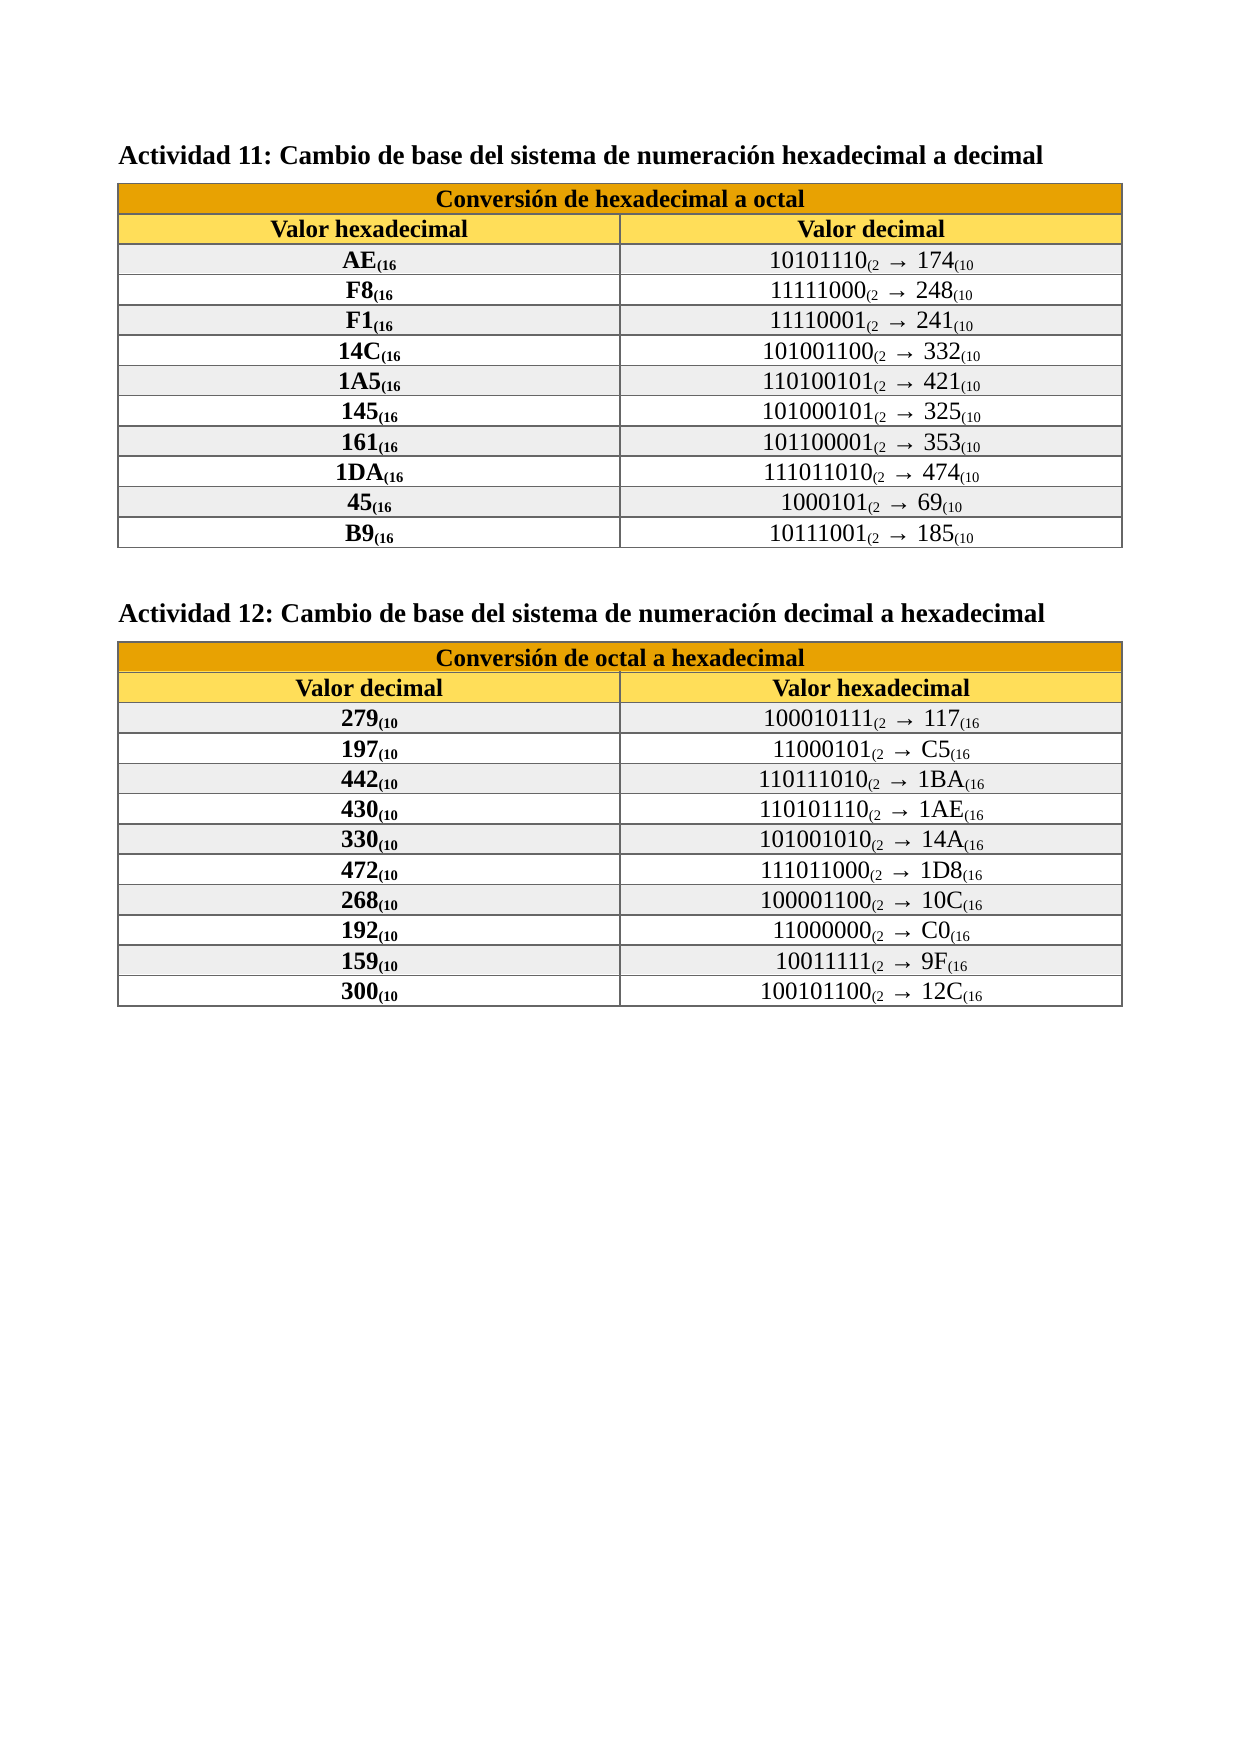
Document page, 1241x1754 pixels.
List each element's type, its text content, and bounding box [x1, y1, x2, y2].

table_cell F1(16 [119, 306, 619, 334]
table_cell 430(10 [119, 794, 619, 823]
table_cell 10011111(2 → 9F(16 [621, 946, 1121, 974]
table_cell AE(16 [119, 245, 619, 273]
table_cell 100101100(2 → 12C(16 [621, 976, 1121, 1005]
table_cell 161(16 [119, 427, 619, 455]
table_cell Valor decimal [119, 673, 619, 702]
table_cell 11000101(2 → C5(16 [621, 734, 1121, 762]
table_header Conversión de octal a hexadecimal [119, 643, 1121, 671]
table_cell 442(10 [119, 764, 619, 793]
table_cell 472(10 [119, 855, 619, 884]
table_cell 192(10 [119, 916, 619, 944]
table_cell Valor hexadecimal [621, 673, 1121, 702]
table_cell 1DA(16 [119, 457, 619, 486]
table_cell 111011010(2 → 474(10 [621, 457, 1121, 486]
table_cell 145(16 [119, 396, 619, 425]
table_cell 101001100(2 → 332(10 [621, 336, 1121, 364]
table_cell 1000101(2 → 69(10 [621, 487, 1121, 516]
table_cell 1A5(16 [119, 366, 619, 395]
table_cell Valor decimal [621, 215, 1121, 243]
table_cell 101001010(2 → 14A(16 [621, 825, 1121, 853]
table_cell 100001100(2 → 10C(16 [621, 885, 1121, 914]
table_cell 11110001(2 → 241(10 [621, 306, 1121, 334]
table_cell 10111001(2 → 185(10 [621, 518, 1121, 546]
table_cell 11111000(2 → 248(10 [621, 275, 1121, 304]
table_cell F8(16 [119, 275, 619, 304]
table_cell 101100001(2 → 353(10 [621, 427, 1121, 455]
table_cell 268(10 [119, 885, 619, 914]
table_cell 14C(16 [119, 336, 619, 364]
table_cell 300(10 [119, 976, 619, 1005]
table_cell Valor hexadecimal [119, 215, 619, 243]
table_cell 330(10 [119, 825, 619, 853]
table_cell 101000101(2 → 325(10 [621, 396, 1121, 425]
table_cell 45(16 [119, 487, 619, 516]
table_cell 110100101(2 → 421(10 [621, 366, 1121, 395]
table_cell 10101110(2 → 174(10 [621, 245, 1121, 273]
table_cell 110101110(2 → 1AE(16 [621, 794, 1121, 823]
subtitle Actividad 12: Cambio de base del sistema de numeración decimal a hexadecimal [118, 597, 1122, 629]
table_cell 159(10 [119, 946, 619, 974]
table_cell 11000000(2 → C0(16 [621, 916, 1121, 944]
table_cell 197(10 [119, 734, 619, 762]
table_cell B9(16 [119, 518, 619, 546]
subtitle Actividad 11: Cambio de base del sistema de numeración hexadecimal a decimal [118, 139, 1122, 170]
table_cell 111011000(2 → 1D8(16 [621, 855, 1121, 884]
table_cell 100010111(2 → 117(16 [621, 703, 1121, 732]
table_cell 279(10 [119, 703, 619, 732]
table_cell 110111010(2 → 1BA(16 [621, 764, 1121, 793]
table_header Conversión de hexadecimal a octal [119, 184, 1121, 213]
